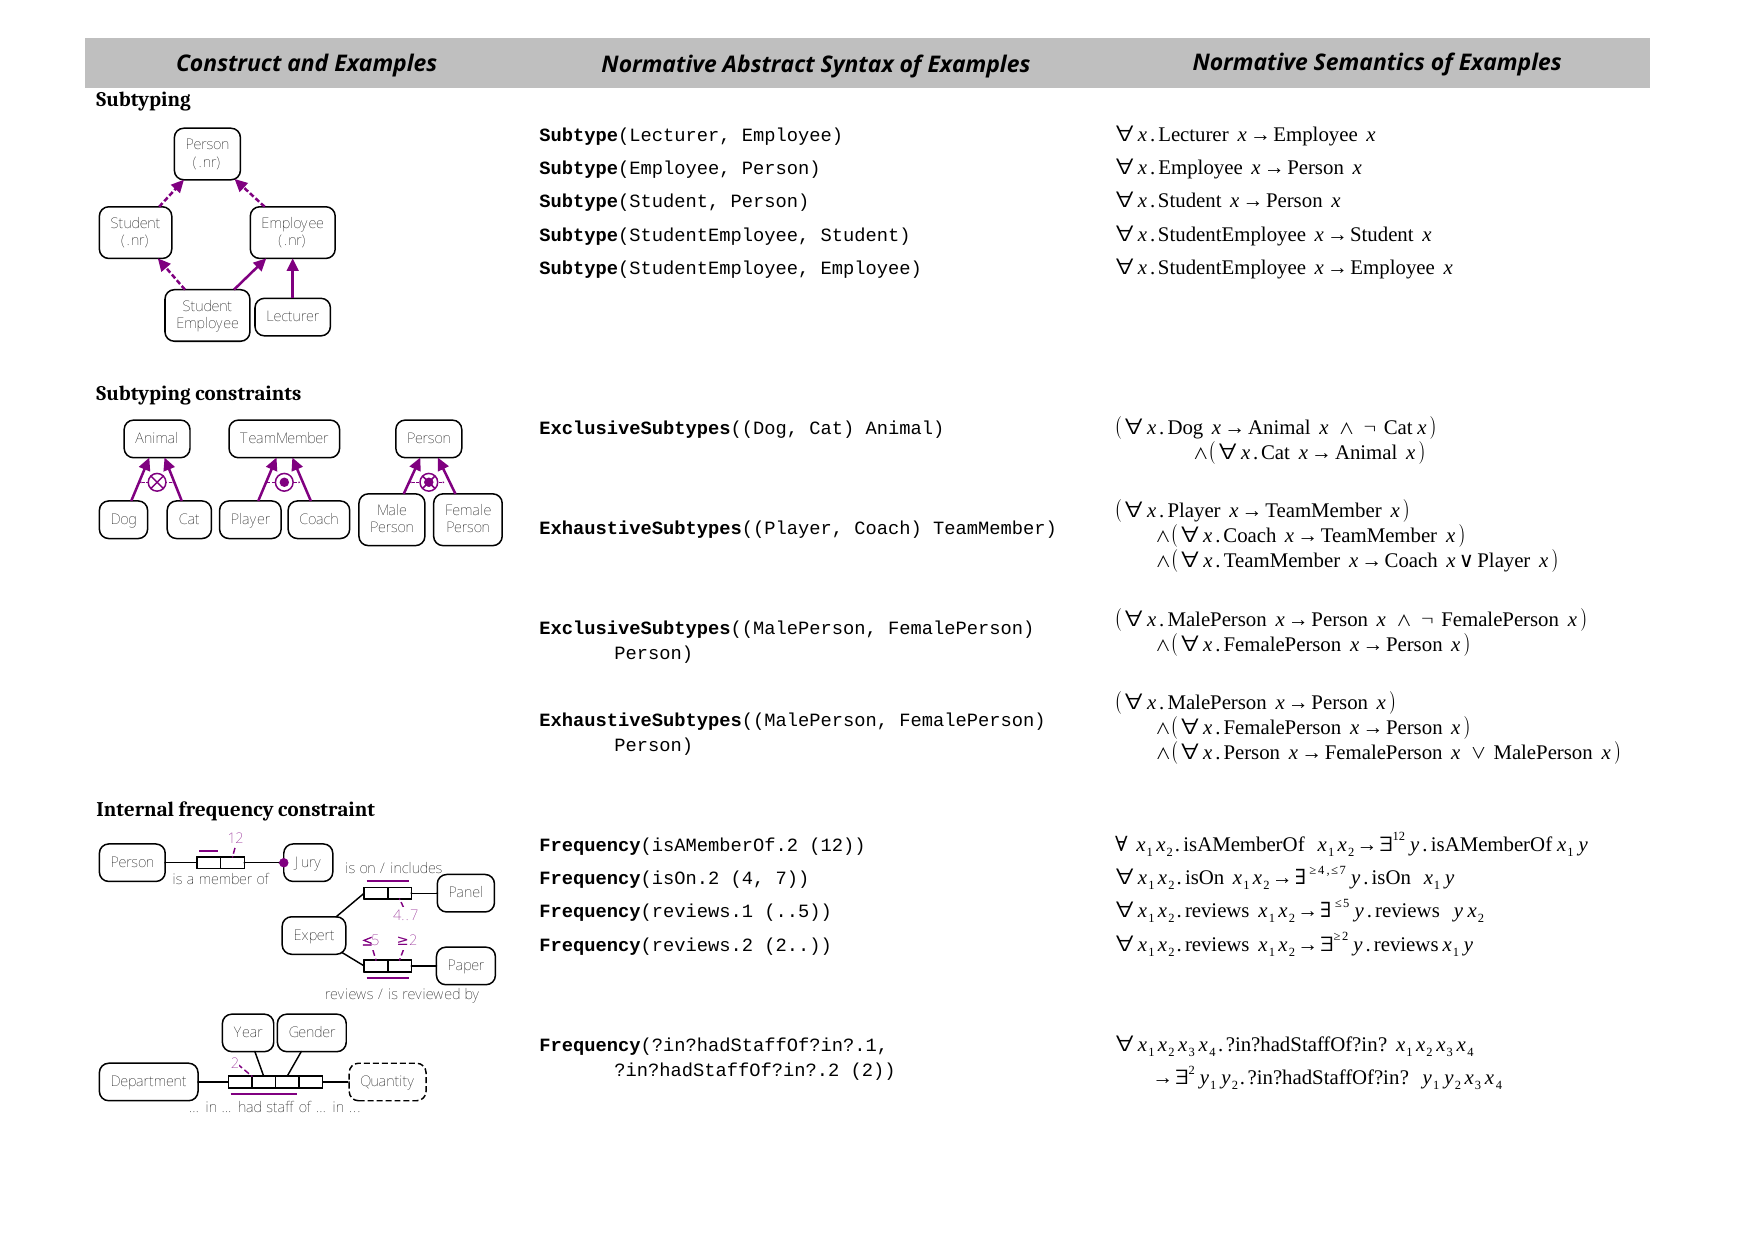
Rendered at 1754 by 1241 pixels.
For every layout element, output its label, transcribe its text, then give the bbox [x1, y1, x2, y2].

table_cell [528, 765, 1104, 798]
table_cell Subtype(Lecturer, Employee) Subtype(Employee, Person) Subtype(Student, Person) Subtype(StudentEmployee, Student) Subtype(StudentEmployee, Employee) [528, 88, 1104, 348]
table_header Normative Abstract Syntax of Examples [528, 38, 1104, 88]
table_cell [1104, 381, 1650, 764]
table_cell Frequency(isAMemberOf.2 (12)) Frequency(isOn.2 (4, 7)) Frequency(reviews.1 (..5)) Frequency(reviews.2 (2..)) Frequency(?in?hadStaffOf?in?.1, ?in?hadStaffOf?in?.2 (2)) [528, 798, 1104, 1123]
table_cell [528, 1123, 1104, 1157]
table_header Normative Semantics of Examples [1104, 38, 1650, 88]
table_cell [85, 765, 528, 798]
table_cell Subtyping [85, 88, 528, 348]
table_cell Internal frequency constraint [85, 798, 528, 1123]
table_cell [1104, 1123, 1650, 1157]
table_cell [1104, 798, 1650, 1123]
table_header Construct and Examples [85, 38, 528, 88]
table_cell [1104, 88, 1650, 348]
table_cell [1104, 348, 1650, 381]
table_cell [528, 348, 1104, 381]
table_cell [85, 1123, 528, 1157]
table_cell [1104, 765, 1650, 798]
table_cell ExclusiveSubtypes((Dog, Cat) Animal) ExhaustiveSubtypes((Player, Coach) TeamMember) ExclusiveSubtypes((MalePerson, FemalePerson) Person) ExhaustiveSubtypes((MalePerson, FemalePerson) Person) [528, 381, 1104, 764]
table_cell [85, 348, 528, 381]
table_cell Subtyping constraints [85, 381, 528, 764]
